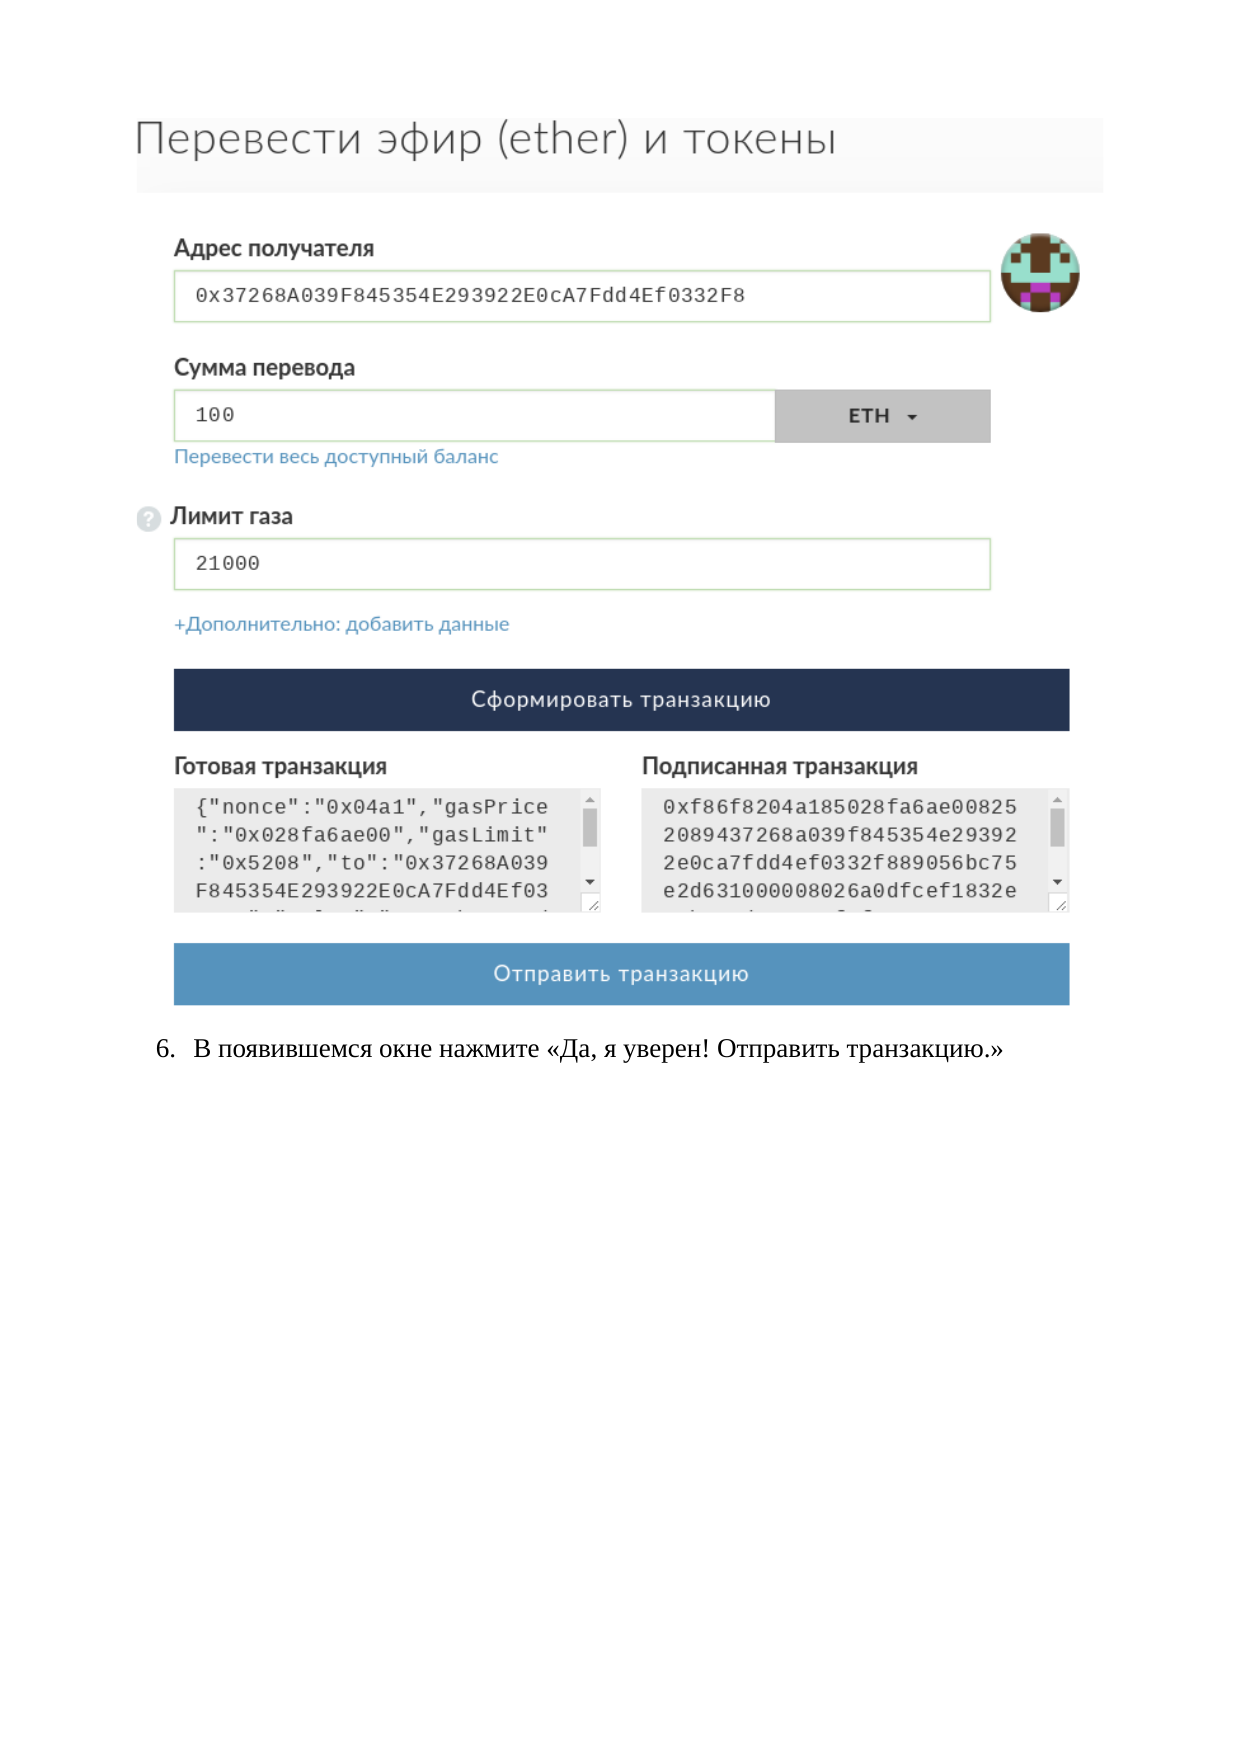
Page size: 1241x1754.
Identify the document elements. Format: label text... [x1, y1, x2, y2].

picture [136, 118, 1104, 1027]
list В появившемся окне нажмите «Да, я уверен! Отправить транзакцию.» [156, 842, 1122, 1063]
